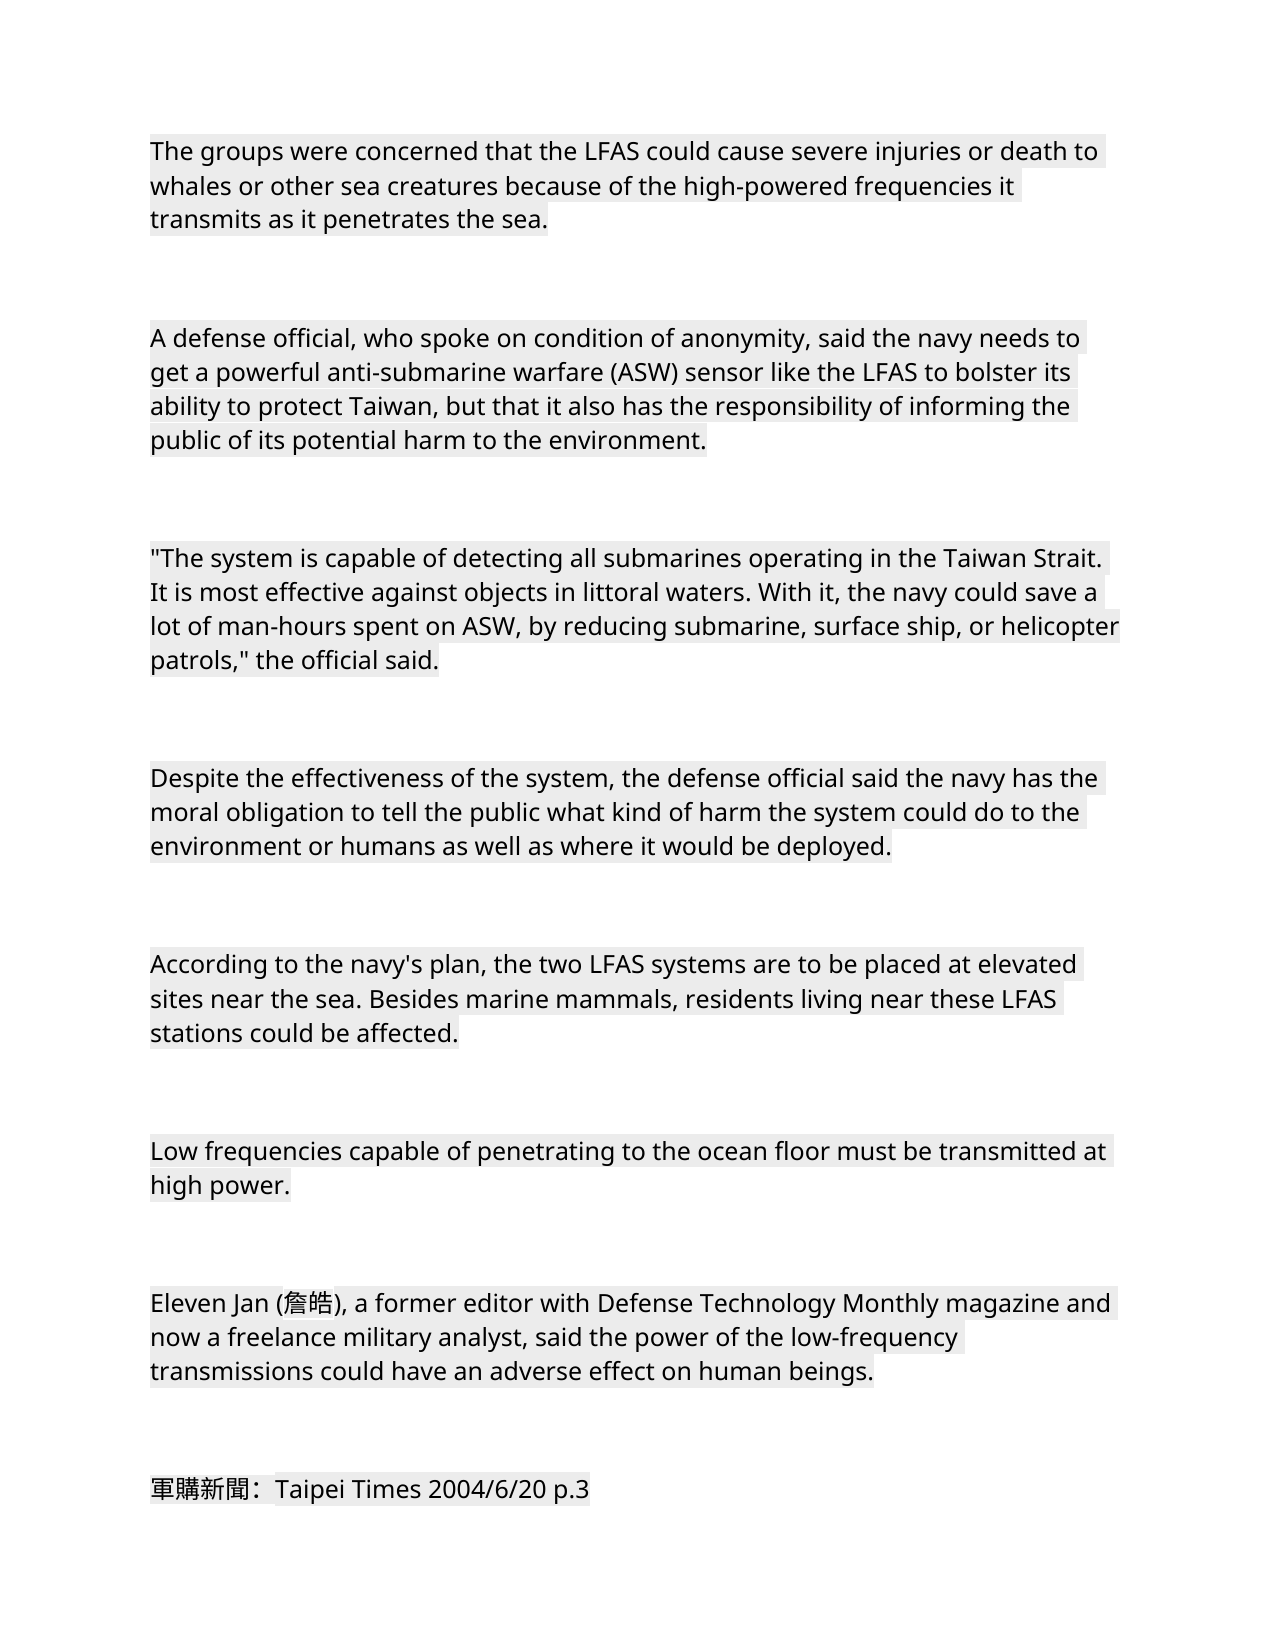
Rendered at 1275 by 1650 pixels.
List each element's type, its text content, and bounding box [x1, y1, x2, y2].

text The groups were concerned that the LFAS could cause severe injuries or death to whales or other sea creatures because of the high-powered frequencies it transmits as it penetrates the sea. [150, 134, 1125, 236]
text 軍購新聞：Taipei Times 2004/6/20 p.3 [150, 1472, 1125, 1506]
text Despite the effectiveness of the system, the defense official said the navy has the moral obligation to tell the public what kind of harm the system could do to the environment or humans as well as where it would be deployed. [150, 761, 1125, 863]
text A defense official, who spoke on condition of anonymity, said the navy needs to get a powerful anti-submarine warfare (ASW) sensor like the LFAS to bolster its ability to protect Taiwan, but that it also has the responsibility of informing the public of its potential harm to the environment. [150, 320, 1125, 457]
text Low frequencies capable of penetrating to the ocean floor must be transmitted at high power. [150, 1133, 1125, 1202]
text Eleven Jan (詹皓), a former editor with Defense Technology Monthly magazine and now a freelance military analyst, said the power of the low-frequency transmissions could have an adverse effect on human beings. [150, 1286, 1125, 1388]
text According to the navy's plan, the two LFAS systems are to be placed at elevated sites near the sea. Besides marine mammals, residents living near these LFAS stations could be affected. [150, 947, 1125, 1049]
text "The system is capable of detecting all submarines operating in the Taiwan Strait. It is most effective against objects in littoral waters. With it, the navy could save a lot of man-hours spent on ASW, by reducing submarine, surface ship, or helicopter patrols," the official said. [150, 541, 1125, 677]
